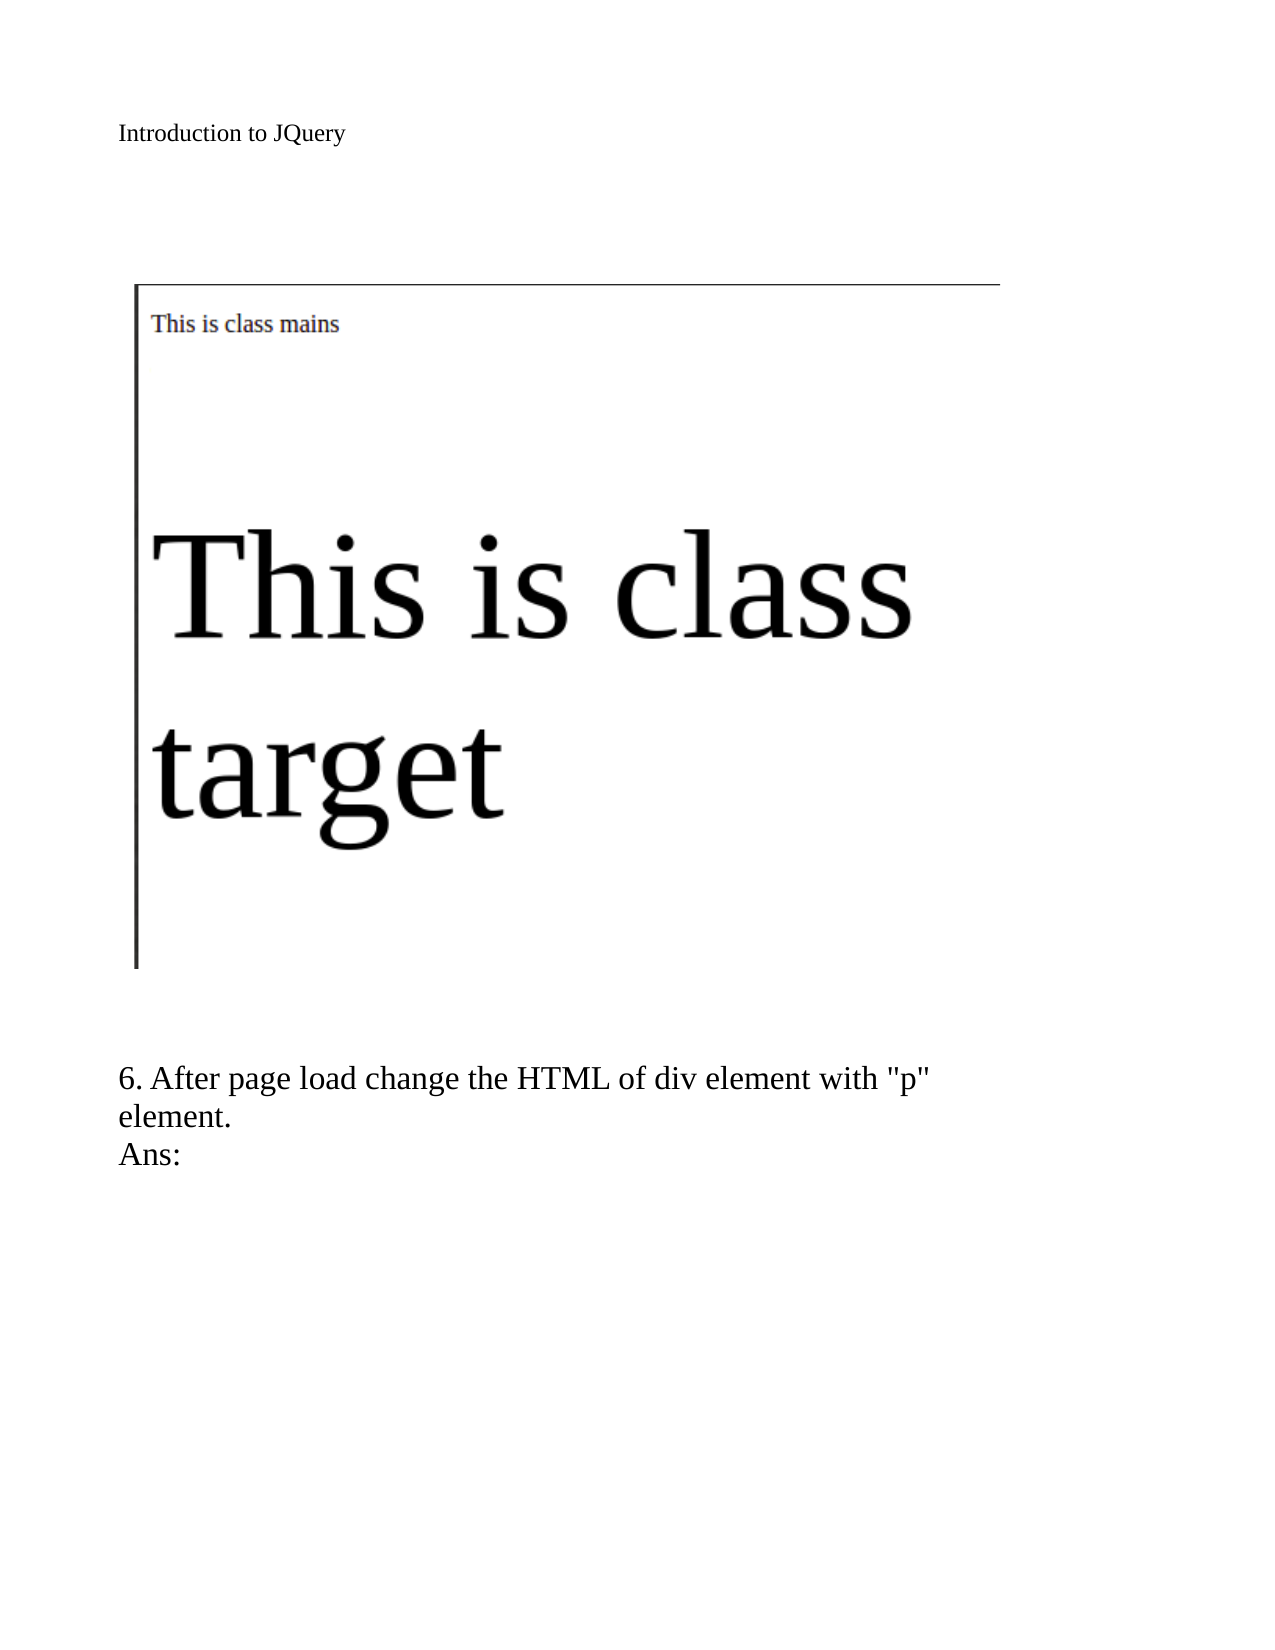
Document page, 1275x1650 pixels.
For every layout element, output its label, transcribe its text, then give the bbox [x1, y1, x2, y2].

text Ans: [118, 1135, 1157, 1173]
text 6. After page load change the HTML of div element with "p" [118, 1058, 1157, 1096]
text element. [118, 1096, 1157, 1135]
picture [134, 284, 1001, 969]
